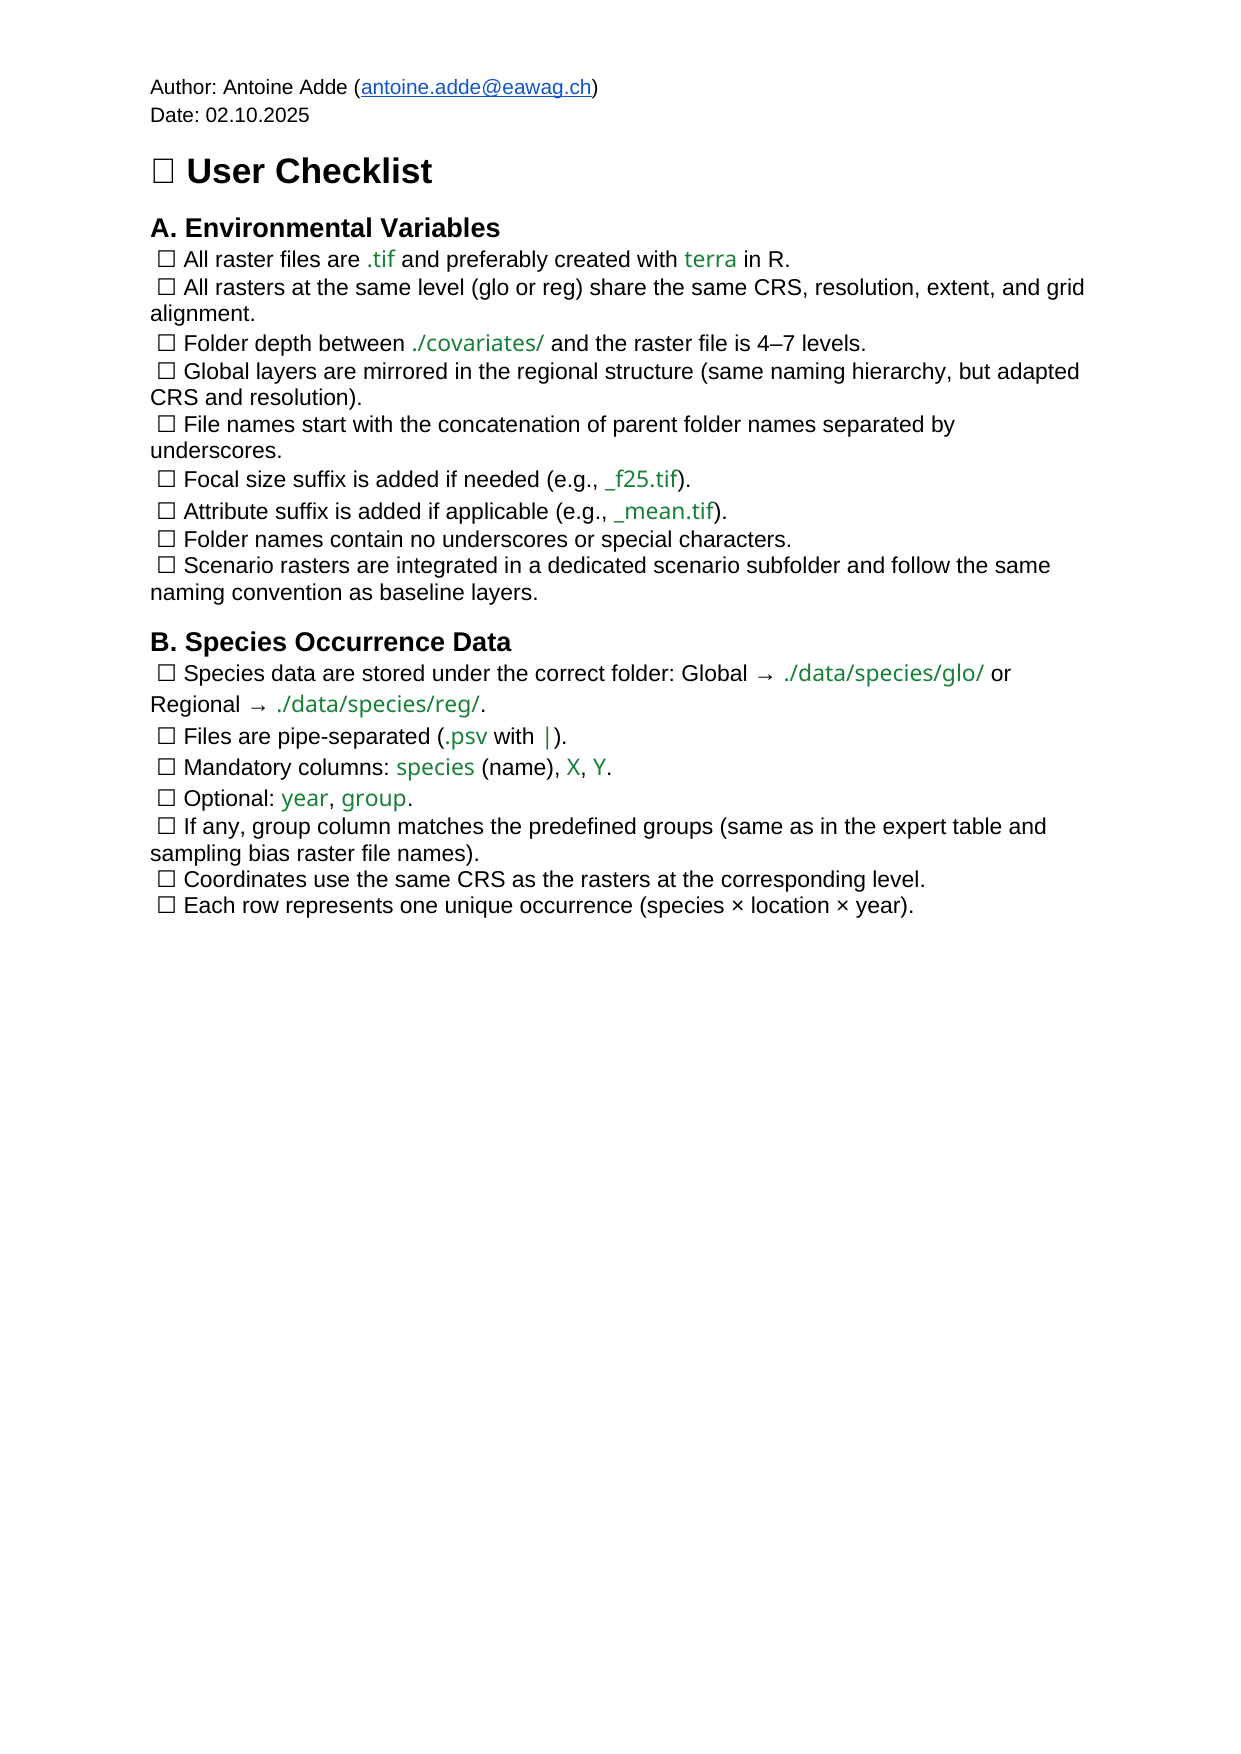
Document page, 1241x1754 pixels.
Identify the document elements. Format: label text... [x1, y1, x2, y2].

text ☐ Species data are stored under the correct folder: Global → ./data/species/glo/ or Regional → ./data/species/reg/. ☐ Files are pipe-separated (.psv with |). ☐ Mandatory columns: species (name), X, Y. ☐ Optional: year, group. ☐ If any, group column matches the predefined groups (same as in the expert table and sampling bias raster file names). ☐ Coordinates use the same CRS as the rasters at the corresponding level. ☐ Each row represents one unique occurrence (species × location × year). [150, 657, 1090, 919]
subtitle B. Species Occurrence Data [150, 626, 1090, 657]
text ☐ All raster files are .tif and preferably created with terra in R. ☐ All rasters at the same level (glo or reg) share the same CRS, resolution, extent, and grid alignment. ☐ Folder depth between ./covariates/ and the raster file is 4–7 levels. ☐ Global layers are mirrored in the regional structure (same naming hierarchy, but adapted CRS and resolution). ☐ File names start with the concatenation of parent folder names separated by underscores. ☐ Focal size suffix is added if needed (e.g., _f25.tif). ☐ Attribute suffix is added if applicable (e.g., _mean.tif). ☐ Folder names contain no underscores or special characters. ☐ Scenario rasters are integrated in a dedicated scenario subfolder and follow the same naming convention as baseline layers. [150, 243, 1090, 605]
subtitle A. Environmental Variables [150, 212, 1090, 243]
text ✅ User Checklist [150, 150, 1090, 191]
